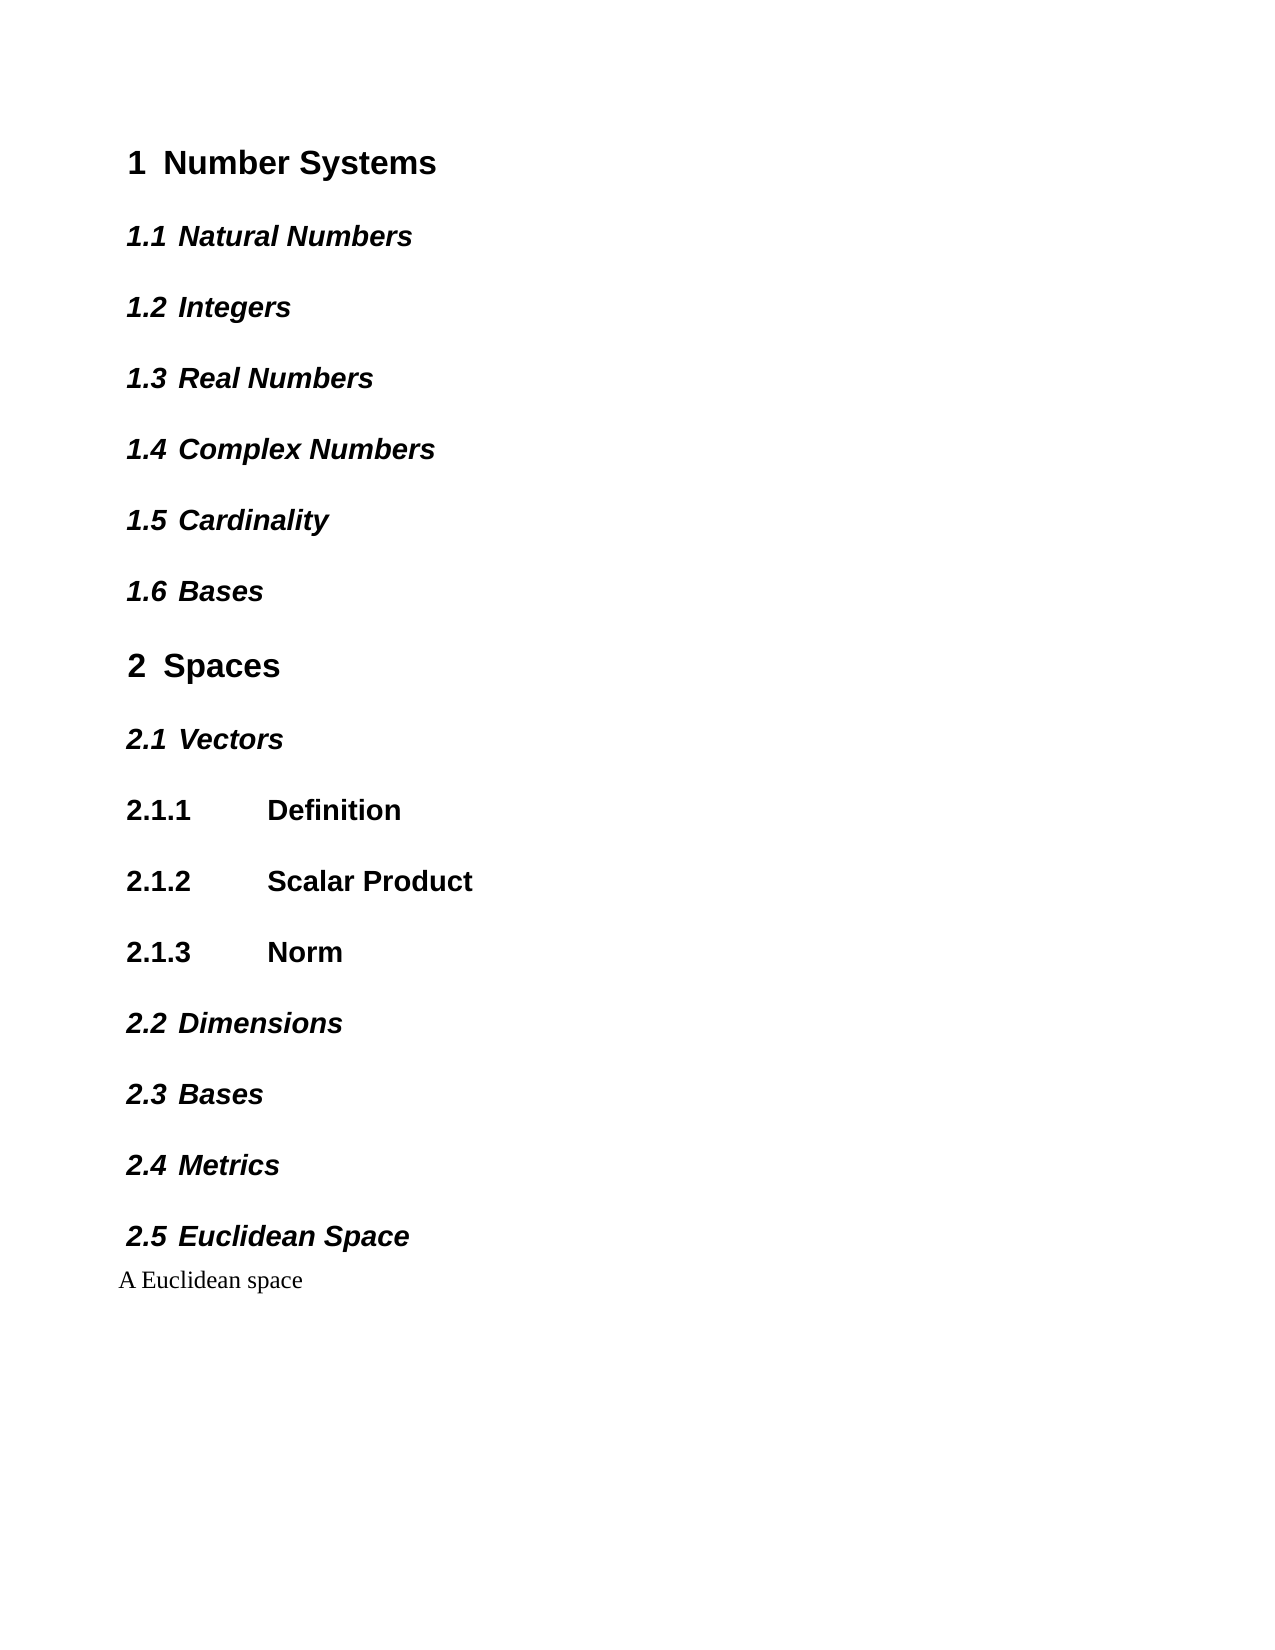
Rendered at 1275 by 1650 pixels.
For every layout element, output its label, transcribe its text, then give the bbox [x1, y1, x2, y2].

subtitle Bases [118, 574, 1157, 608]
subtitle Complex Numbers [118, 432, 1157, 466]
subtitle Dimensions [118, 1006, 1157, 1039]
subtitle Bases [118, 1077, 1157, 1110]
subtitle Definition [118, 793, 1157, 826]
text A Euclidean space [118, 1265, 1157, 1294]
subtitle Metrics [118, 1148, 1157, 1181]
subtitle Cardinality [118, 503, 1157, 537]
subtitle Norm [118, 935, 1157, 968]
subtitle Number Systems [118, 143, 1157, 182]
subtitle Spaces [118, 646, 1157, 684]
subtitle Integers [118, 290, 1157, 324]
subtitle Euclidean Space [118, 1219, 1157, 1252]
subtitle Vectors [118, 722, 1157, 755]
subtitle Real Numbers [118, 361, 1157, 395]
subtitle Natural Numbers [118, 219, 1157, 253]
subtitle Scalar Product [118, 864, 1157, 897]
